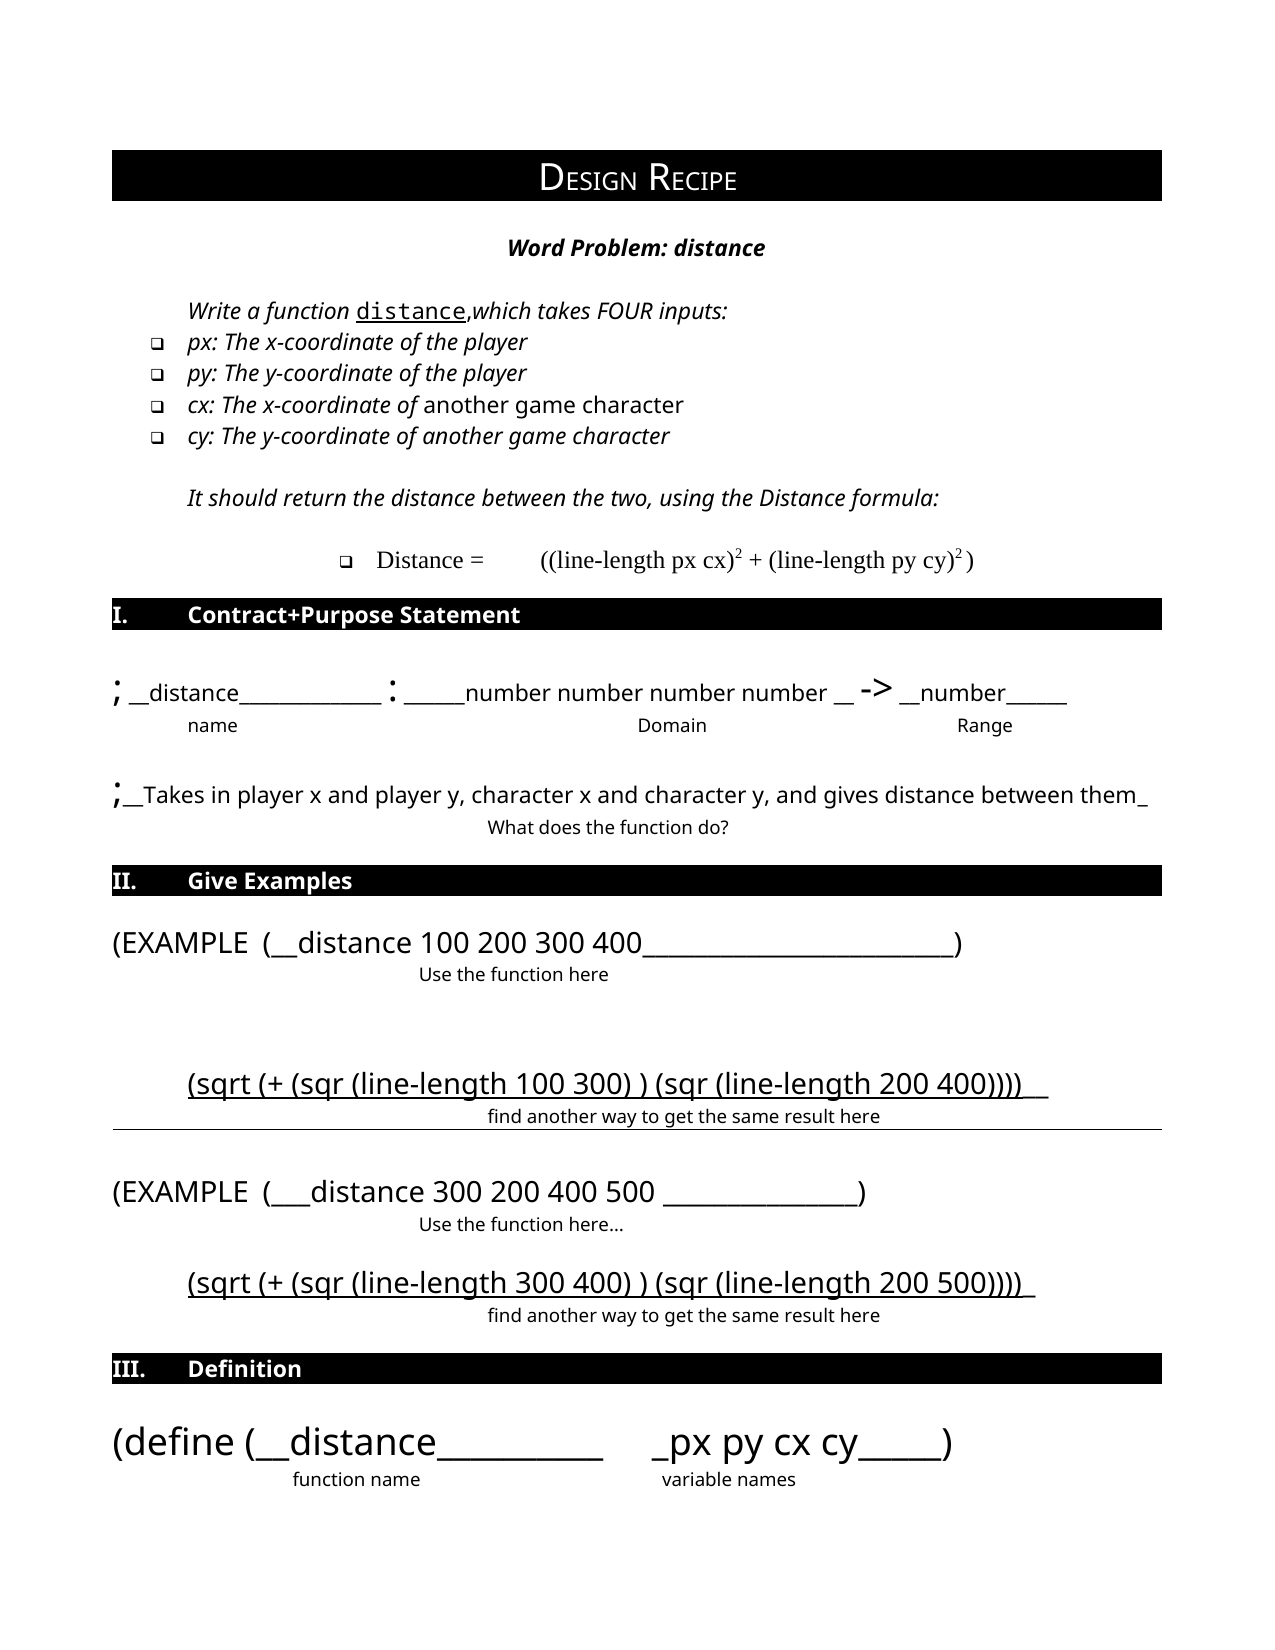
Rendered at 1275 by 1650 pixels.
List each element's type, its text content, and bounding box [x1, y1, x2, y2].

subtitle Design Recipe [112, 150, 1162, 201]
text ; __distance______________ : ______number number number number __ -> __number______ [112, 661, 1162, 712]
text What does the function do? [112, 814, 1162, 840]
text (EXAMPLE (___distance 300 200 400 500 _______________) [112, 1172, 1162, 1211]
list px: The x-coordinate of the player [150, 326, 1162, 357]
text Use the function here [337, 962, 1162, 987]
list Distance = ((line-length px cx)2 + (line-length py cy)2 ) [150, 545, 1162, 573]
subtitle Contract+Purpose Statement [112, 598, 1162, 630]
text name Domain Range [112, 712, 1162, 738]
list py: The y-coordinate of the player [150, 357, 1162, 388]
text ;__Takes in player x and player y, character x and character y, and gives distance between them_ [112, 763, 1162, 814]
text find another way to get the same result here [487, 1302, 1162, 1328]
text (sqrt (+ (sqr (line-length 300 400) ) (sqr (line-length 200 500))))_ [187, 1262, 1162, 1302]
text function name variable names [112, 1466, 1162, 1492]
subtitle Definition [112, 1353, 1162, 1384]
text Use the function here… [337, 1211, 1162, 1237]
text (define (__distance__________ _px py cx cy_____) [112, 1415, 1162, 1466]
list cx: The x-coordinate of another game character [150, 388, 1162, 420]
subtitle Give Examples [112, 865, 1162, 896]
text find another way to get the same result here [487, 1103, 1162, 1129]
list It should return the distance between the two, using the Distance formula: [150, 482, 1162, 545]
text (sqrt (+ (sqr (line-length 100 300) ) (sqr (line-length 200 400))))__ [187, 1064, 1162, 1103]
list cy: The y-coordinate of another game character [150, 420, 1162, 451]
text (EXAMPLE (__distance 100 200 300 400________________________) [112, 922, 1162, 962]
text Word Problem: distance [112, 232, 1162, 263]
list Write a function distance,which takes FOUR inputs: [150, 295, 1162, 326]
